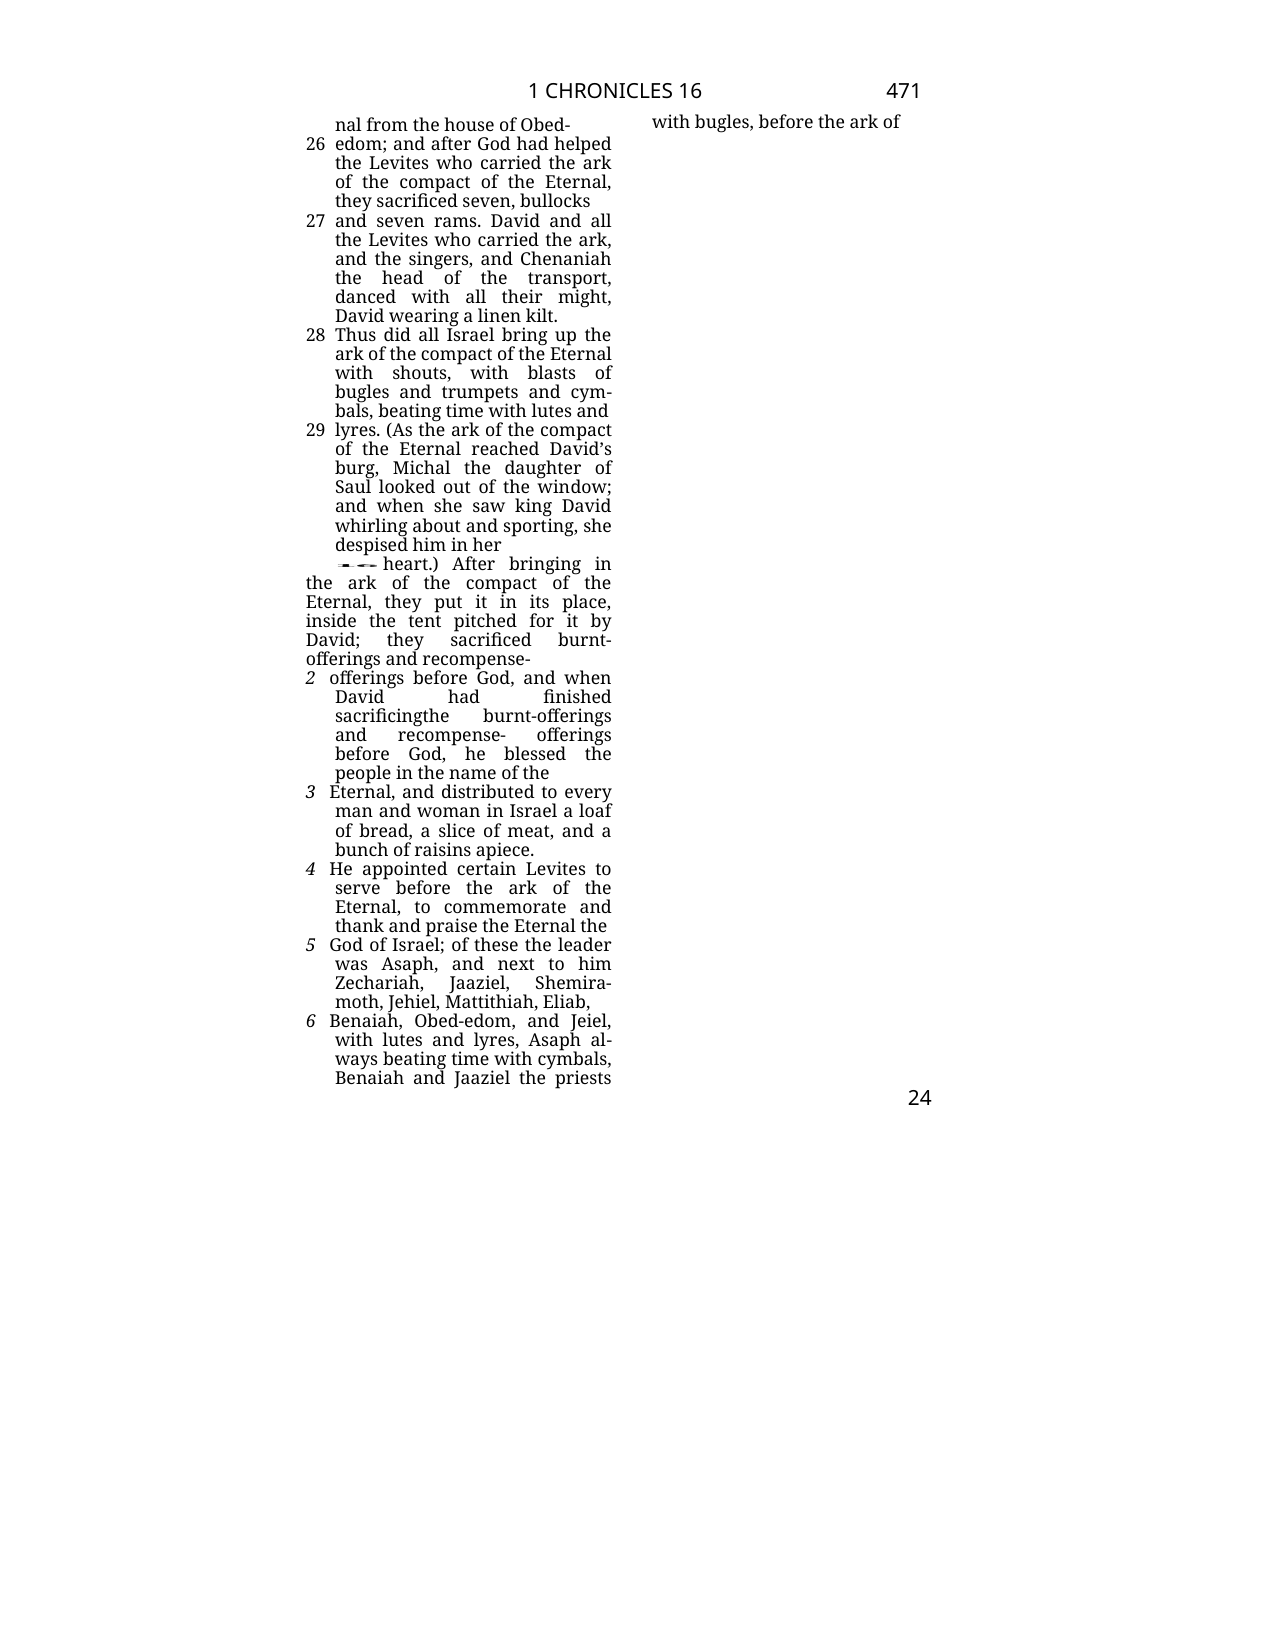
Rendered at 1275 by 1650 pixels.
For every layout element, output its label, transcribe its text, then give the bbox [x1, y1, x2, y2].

list Benaiah, Obed-edom, and Jeiel, with lutes and lyres, Asaph al­ways beating time with cymbals, Benaiah and Jaaziel the priests [306, 1012, 612, 1089]
list Eternal, and distributed to every man and woman in Israel a loaf of bread, a slice of meat, and a bunch of raisins apiece. [306, 784, 612, 860]
list offerings before God, and when David had finished sacrificingthe burnt-offerings and recompense- offerings before God, he blessed the people in the name of the [306, 669, 612, 784]
list and seven rams. David and all the Levites who carried the ark, and the singers, and Chenaniah the head of the transport, danced with all their might, David wearing a linen kilt. [306, 212, 612, 326]
text heart.) After bringing in the ark of the compact of the Eternal, they put it in its place, inside the tent pitched for it by David; they sacrificed burnt-offerings and recompense- [306, 555, 612, 669]
text nal from the house of Obed- [335, 116, 612, 136]
list Thus did all Israel bring up the ark of the compact of the Eter­nal with shouts, with blasts of bugles and trumpets and cym­bals, beating time with lutes and [306, 326, 612, 421]
list edom; and after God had helped the Levites who carried the ark of the compact of the Eternal, they sacrificed seven, bullocks [306, 136, 612, 212]
list God of Israel; of these the leader was Asaph, and next to him Zechariah, Jaaziel, Shemira- moth, Jehiel, Mattithiah, Eliab, [306, 936, 612, 1012]
list lyres. (As the ark of the com­pact of the Eternal reached Da­vid’s burg, Michal the daughter of Saul looked out of the win­dow; and when she saw king David whirling about and sport­ing, she despised him in her [306, 421, 612, 555]
list He appointed certain Levites to serve before the ark of the Eternal, to commemorate and thank and praise the Eternal the [306, 860, 612, 936]
list with bugles, before the ark of [623, 114, 929, 133]
